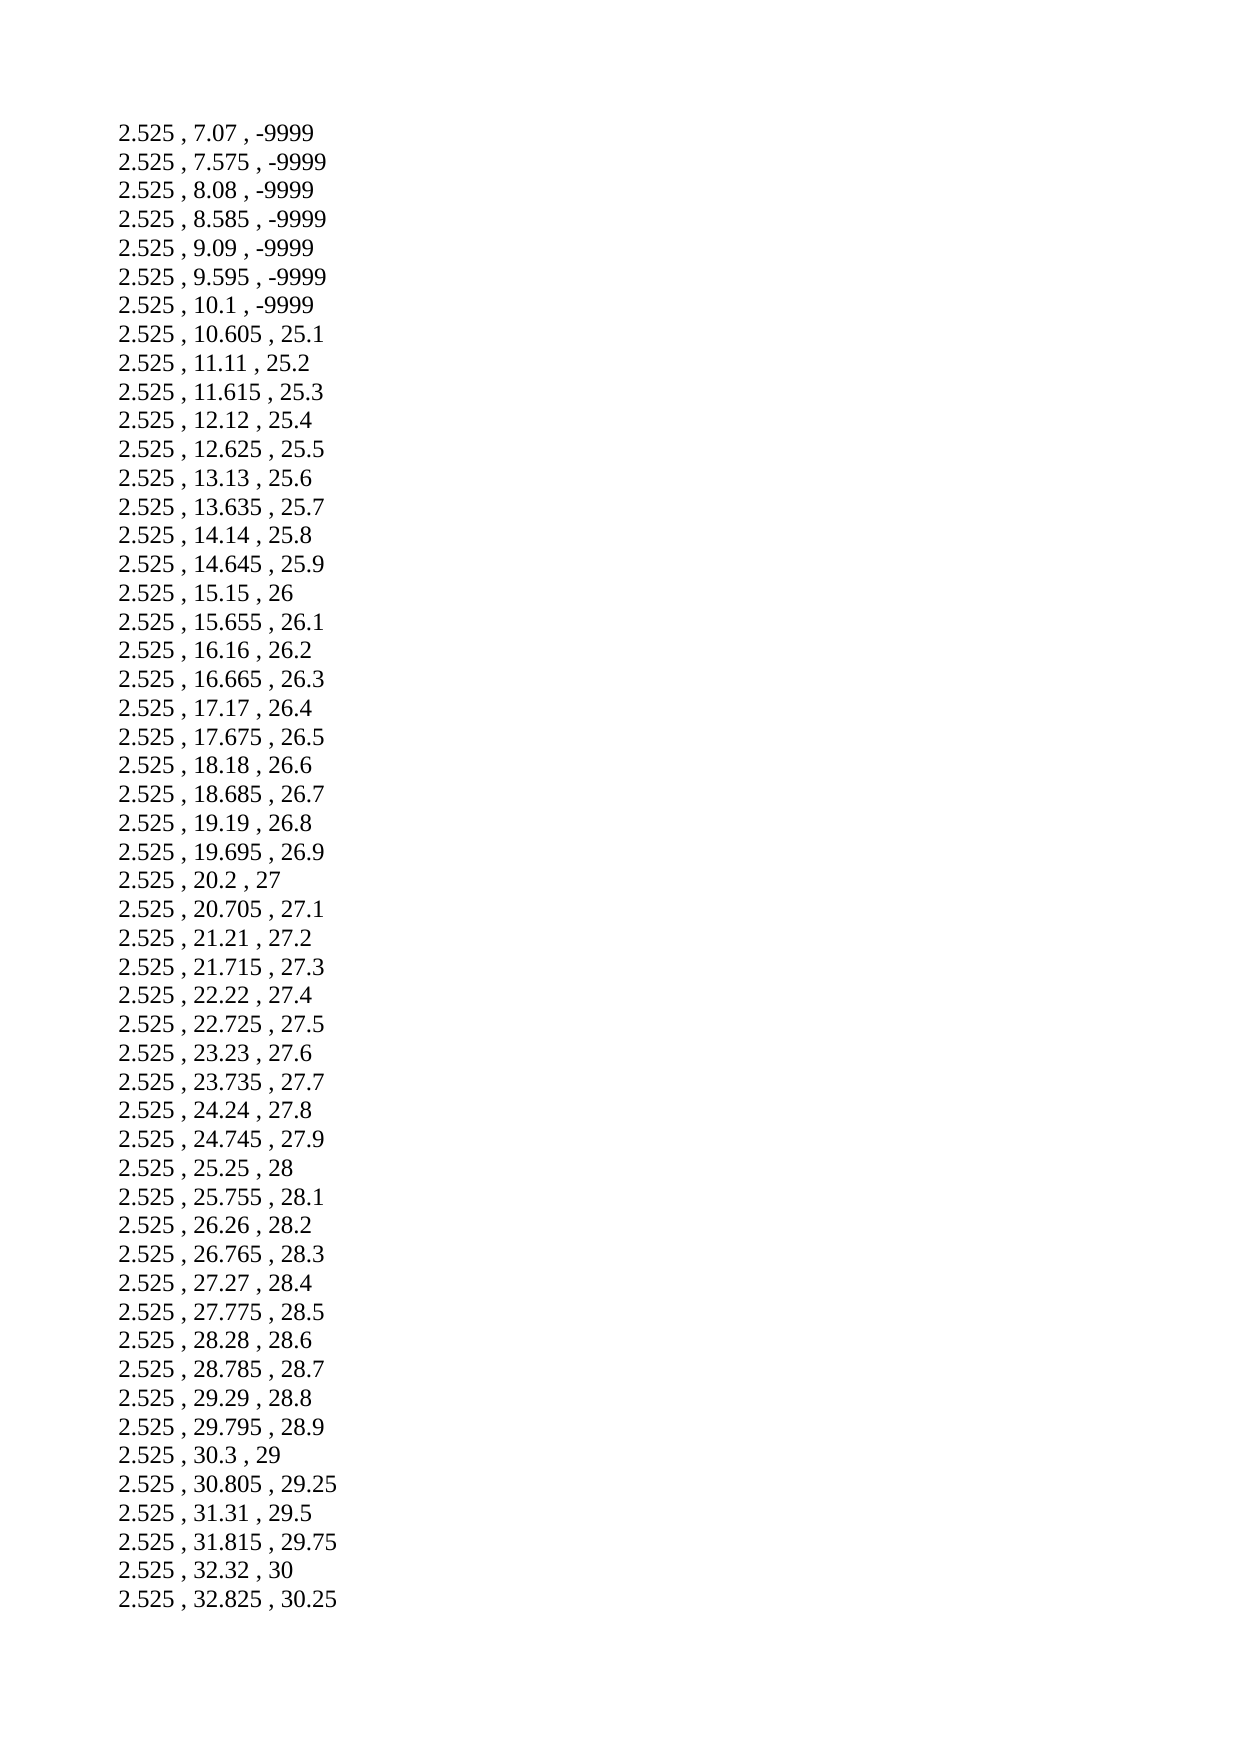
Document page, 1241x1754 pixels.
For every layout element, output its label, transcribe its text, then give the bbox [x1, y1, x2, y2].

text 2.525 , 25.755 , 28.1 [118, 1182, 1122, 1211]
text 2.525 , 24.745 , 27.9 [118, 1124, 1122, 1153]
text 2.525 , 7.07 , -9999 [118, 118, 1122, 147]
text 2.525 , 14.14 , 25.8 [118, 521, 1122, 549]
text 2.525 , 8.585 , -9999 [118, 204, 1122, 233]
text 2.525 , 11.615 , 25.3 [118, 377, 1122, 406]
text 2.525 , 23.735 , 27.7 [118, 1067, 1122, 1096]
text 2.525 , 29.29 , 28.8 [118, 1383, 1122, 1412]
text 2.525 , 31.31 , 29.5 [118, 1498, 1122, 1527]
text 2.525 , 17.17 , 26.4 [118, 693, 1122, 722]
text 2.525 , 22.22 , 27.4 [118, 981, 1122, 1009]
text 2.525 , 31.815 , 29.75 [118, 1527, 1122, 1556]
text 2.525 , 16.16 , 26.2 [118, 636, 1122, 664]
text 2.525 , 16.665 , 26.3 [118, 664, 1122, 693]
text 2.525 , 13.13 , 25.6 [118, 463, 1122, 492]
text 2.525 , 10.605 , 25.1 [118, 319, 1122, 348]
text 2.525 , 26.26 , 28.2 [118, 1211, 1122, 1239]
text 2.525 , 25.25 , 28 [118, 1153, 1122, 1182]
text 2.525 , 20.2 , 27 [118, 866, 1122, 894]
text 2.525 , 21.715 , 27.3 [118, 952, 1122, 981]
text 2.525 , 19.19 , 26.8 [118, 808, 1122, 837]
text 2.525 , 13.635 , 25.7 [118, 492, 1122, 521]
text 2.525 , 27.27 , 28.4 [118, 1268, 1122, 1297]
text 2.525 , 15.655 , 26.1 [118, 607, 1122, 636]
text 2.525 , 9.09 , -9999 [118, 233, 1122, 262]
text 2.525 , 32.32 , 30 [118, 1556, 1122, 1584]
text 2.525 , 19.695 , 26.9 [118, 837, 1122, 866]
text 2.525 , 28.785 , 28.7 [118, 1354, 1122, 1383]
text 2.525 , 7.575 , -9999 [118, 147, 1122, 176]
text 2.525 , 23.23 , 27.6 [118, 1038, 1122, 1067]
text 2.525 , 12.12 , 25.4 [118, 406, 1122, 434]
text 2.525 , 32.825 , 30.25 [118, 1584, 1122, 1613]
text 2.525 , 15.15 , 26 [118, 578, 1122, 607]
text 2.525 , 17.675 , 26.5 [118, 722, 1122, 751]
text 2.525 , 11.11 , 25.2 [118, 348, 1122, 377]
text 2.525 , 24.24 , 27.8 [118, 1096, 1122, 1124]
text 2.525 , 26.765 , 28.3 [118, 1239, 1122, 1268]
text 2.525 , 29.795 , 28.9 [118, 1412, 1122, 1441]
text 2.525 , 30.3 , 29 [118, 1441, 1122, 1469]
text 2.525 , 22.725 , 27.5 [118, 1009, 1122, 1038]
text 2.525 , 10.1 , -9999 [118, 291, 1122, 319]
text 2.525 , 21.21 , 27.2 [118, 923, 1122, 952]
text 2.525 , 18.18 , 26.6 [118, 751, 1122, 779]
text 2.525 , 14.645 , 25.9 [118, 549, 1122, 578]
text 2.525 , 27.775 , 28.5 [118, 1297, 1122, 1326]
text 2.525 , 20.705 , 27.1 [118, 894, 1122, 923]
text 2.525 , 18.685 , 26.7 [118, 779, 1122, 808]
text 2.525 , 9.595 , -9999 [118, 262, 1122, 291]
text 2.525 , 30.805 , 29.25 [118, 1469, 1122, 1498]
text 2.525 , 8.08 , -9999 [118, 176, 1122, 204]
text 2.525 , 12.625 , 25.5 [118, 434, 1122, 463]
text 2.525 , 28.28 , 28.6 [118, 1326, 1122, 1354]
